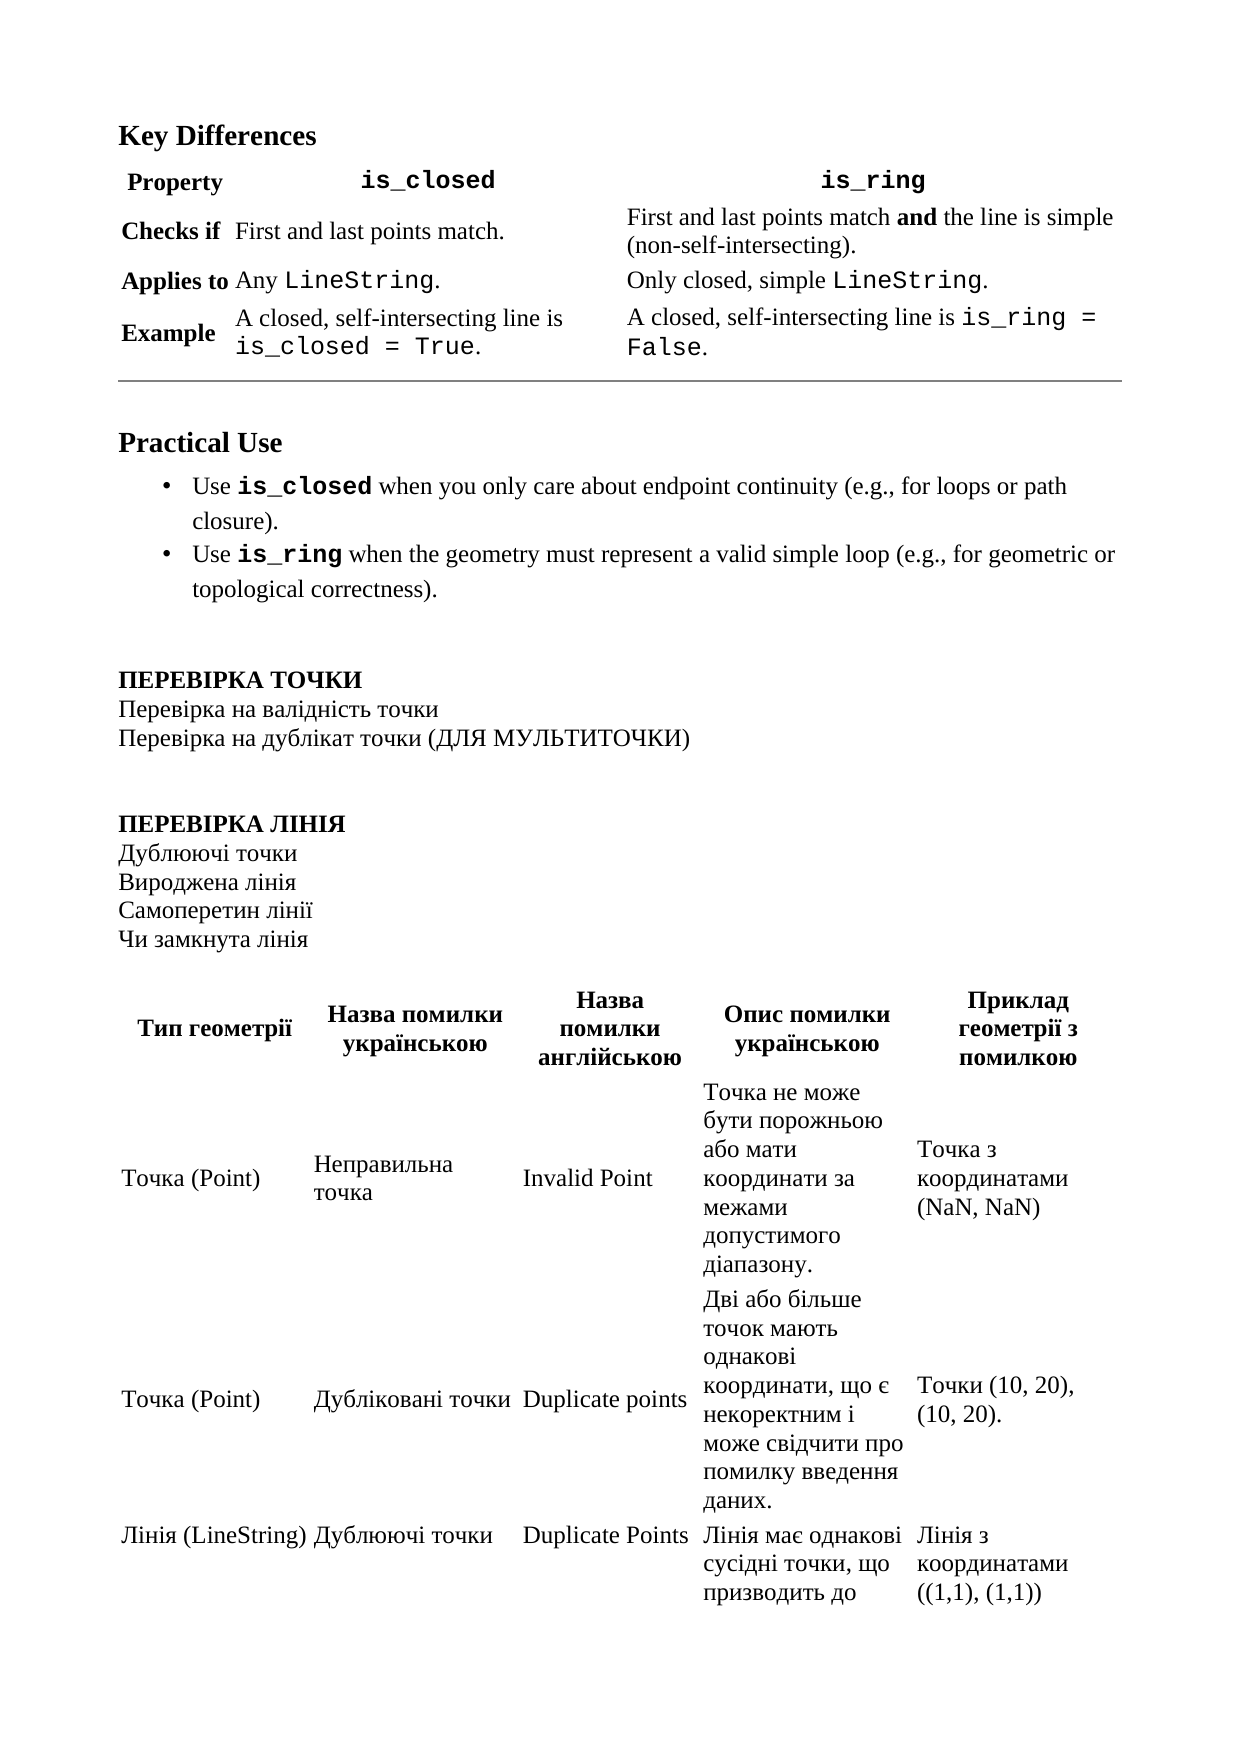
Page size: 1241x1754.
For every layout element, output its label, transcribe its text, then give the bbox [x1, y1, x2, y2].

table_header is_closed [232, 164, 624, 199]
subtitle Key Differences [118, 118, 1122, 152]
table_cell Duplicate Points [520, 1517, 700, 1609]
text ПЕРЕВІРКА ТОЧКИ [118, 666, 1122, 694]
list Use is_ring when the geometry must represent a valid simple loop (e.g., for geometric or topological correctness). [162, 539, 1122, 603]
table_cell Точка з координатами (NaN, NaN) [914, 1074, 1122, 1281]
text Самоперетин лінії [118, 896, 1122, 924]
table_cell First and last points match and the line is simple (non-self-intersecting). [624, 199, 1122, 262]
table_cell Only closed, simple LineString. [624, 262, 1122, 299]
table_cell Лінія з координатами ((1,1), (1,1)) [914, 1517, 1122, 1609]
subtitle Practical Use [118, 425, 1122, 459]
table_header Опис помилки українською [700, 982, 914, 1074]
table_cell Лінія (LineString) [118, 1517, 311, 1609]
table_cell Example [118, 299, 232, 366]
table_cell Дві або більше точок мають однакові координати, що є некоректним і може свідчити про помилку введення даних. [700, 1281, 914, 1517]
table_cell Точка не може бути порожньою або мати координати за межами допустимого діапазону. [700, 1074, 914, 1281]
table_header Property [118, 164, 232, 199]
table_cell Any LineString. [232, 262, 624, 299]
table_cell Точка (Point) [118, 1281, 311, 1517]
text Перевірка на дублікат точки (ДЛЯ МУЛЬТИТОЧКИ) [118, 723, 1122, 752]
table_cell A closed, self-intersecting line is is_closed = True. [232, 299, 624, 366]
table_cell Дублюючі точки [311, 1517, 520, 1609]
text ПЕРЕВІРКА ЛІНІЯ [118, 809, 1122, 838]
table_cell Точка (Point) [118, 1074, 311, 1281]
table_cell Applies to [118, 262, 232, 299]
table_cell Invalid Point [520, 1074, 700, 1281]
text Вироджена лінія [118, 867, 1122, 896]
table_cell Точки (10, 20), (10, 20). [914, 1281, 1122, 1517]
table_cell Неправильна точка [311, 1074, 520, 1281]
text Перевірка на валідність точки [118, 694, 1122, 723]
table_cell Duplicate points [520, 1281, 700, 1517]
text Чи замкнута лінія [118, 924, 1122, 953]
table_cell First and last points match. [232, 199, 624, 262]
table_cell A closed, self-intersecting line is is_ring = False. [624, 299, 1122, 366]
text Дублюючі точки [118, 838, 1122, 867]
table_cell Лінія має однакові сусідні точки, що призводить до [700, 1517, 914, 1609]
table_header Назва помилки українською [311, 982, 520, 1074]
list Use is_closed when you only care about endpoint continuity (e.g., for loops or path closure). [162, 471, 1122, 535]
table_header Приклад геометрії з помилкою [914, 982, 1122, 1074]
table_cell Дубліковані точки [311, 1281, 520, 1517]
table_header is_ring [624, 164, 1122, 199]
table_header Назва помилки англійською [520, 982, 700, 1074]
table_header Тип геометрії [118, 982, 311, 1074]
table_cell Checks if [118, 199, 232, 262]
